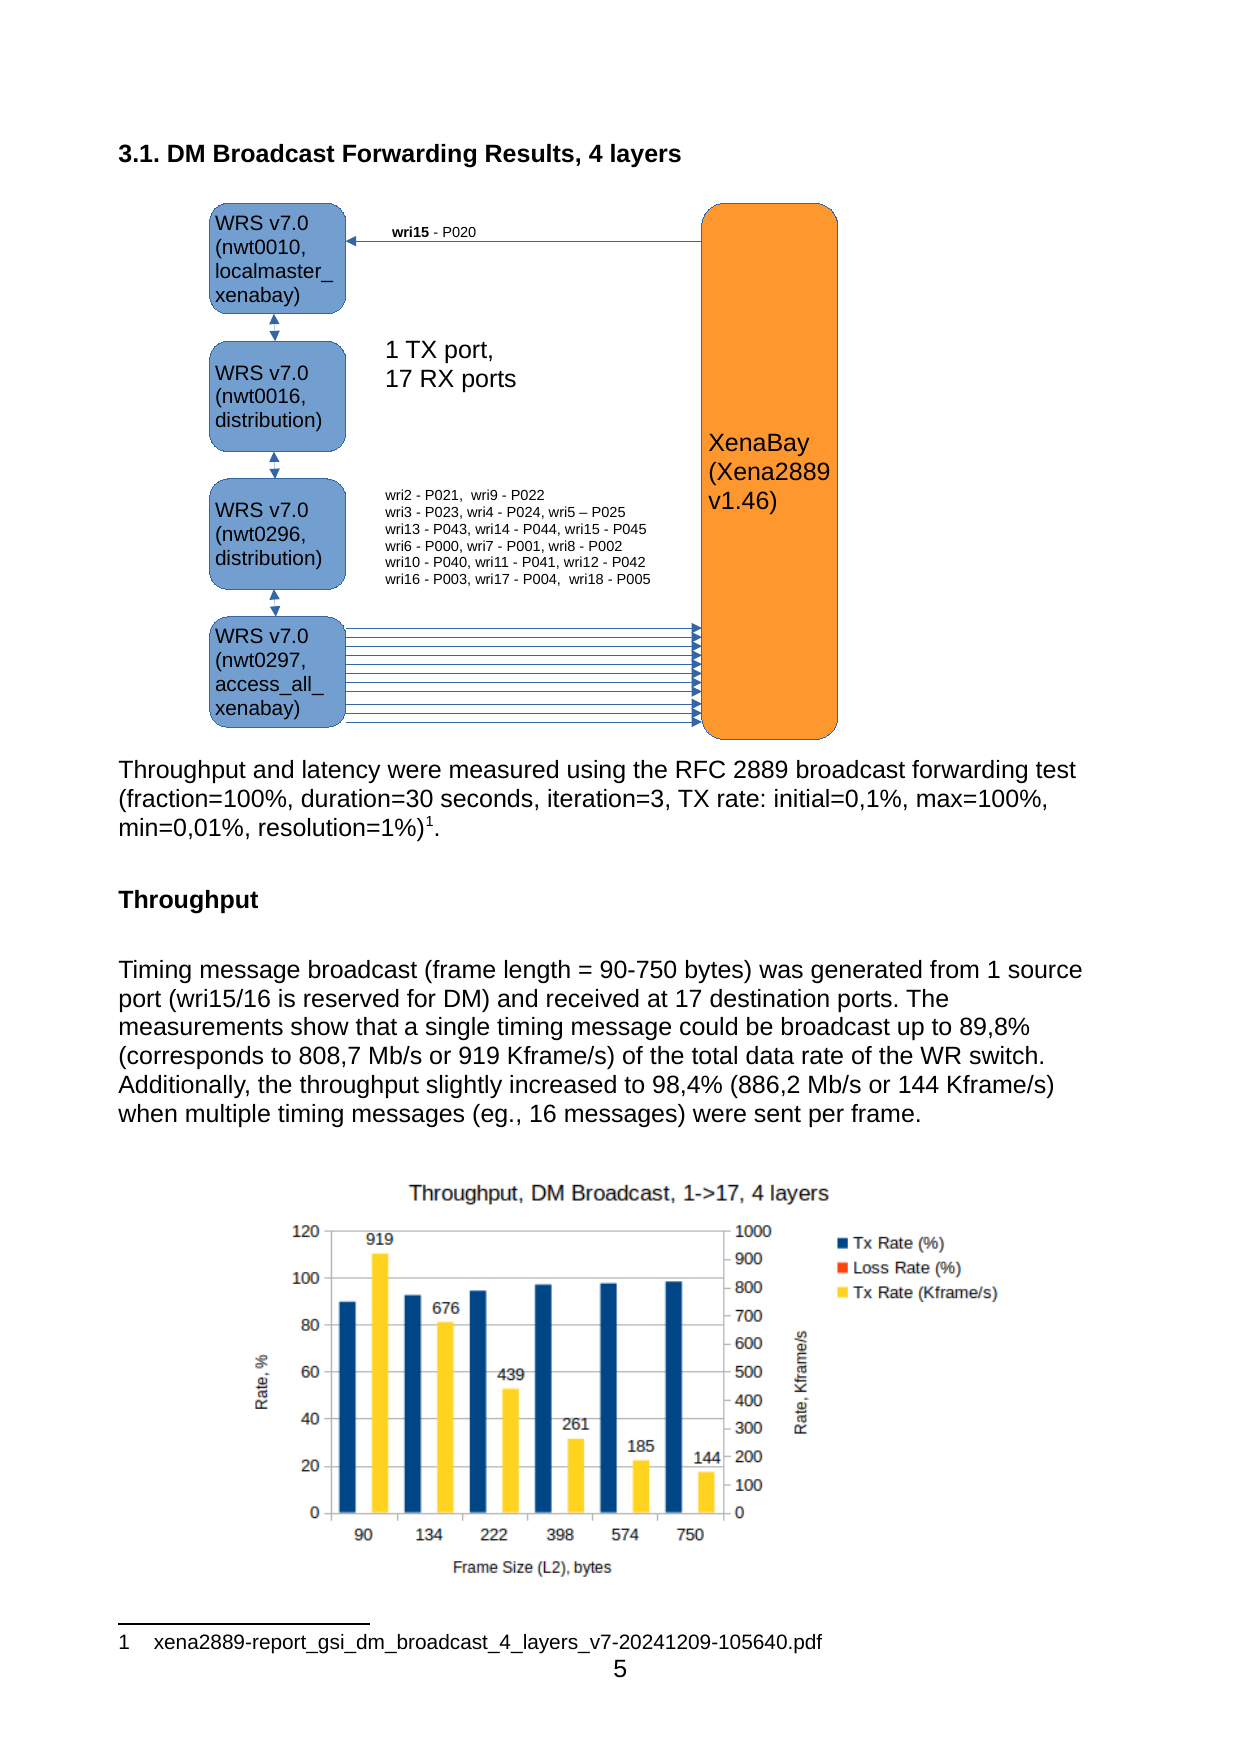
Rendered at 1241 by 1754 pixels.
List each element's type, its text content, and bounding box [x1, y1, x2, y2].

text xena2889-report_gsi_dm_broadcast_4_layers_v7-20241209-105640.pdf [118, 1630, 1122, 1654]
text Timing message broadcast (frame length = 90-750 bytes) was generated from 1 source port (wri15/16 is reserved for DM) and received at 17 destination ports. The measurements show that a single timing message could be broadcast up to 89,8% (corresponds to 808,7 Mb/s or 919 Kframe/s) of the total data rate of the WR switch. Additionally, the throughput slightly increased to 98,4% (886,2 Mb/s or 144 Kframe/s) when multiple timing messages (eg., 16 messages) were sent per frame. [118, 955, 1122, 1127]
subtitle 3.1. DM Broadcast Forwarding Results, 4 layers [118, 139, 1122, 168]
text Throughput and latency were measured using the RFC 2889 broadcast forwarding test (fraction=100%, duration=30 seconds, iteration=3, TX rate: initial=0,1%, max=100%, min=0,01%, resolution=1%). [118, 755, 1122, 841]
subtitle Throughput [118, 885, 1122, 913]
picture [227, 1159, 1013, 1603]
